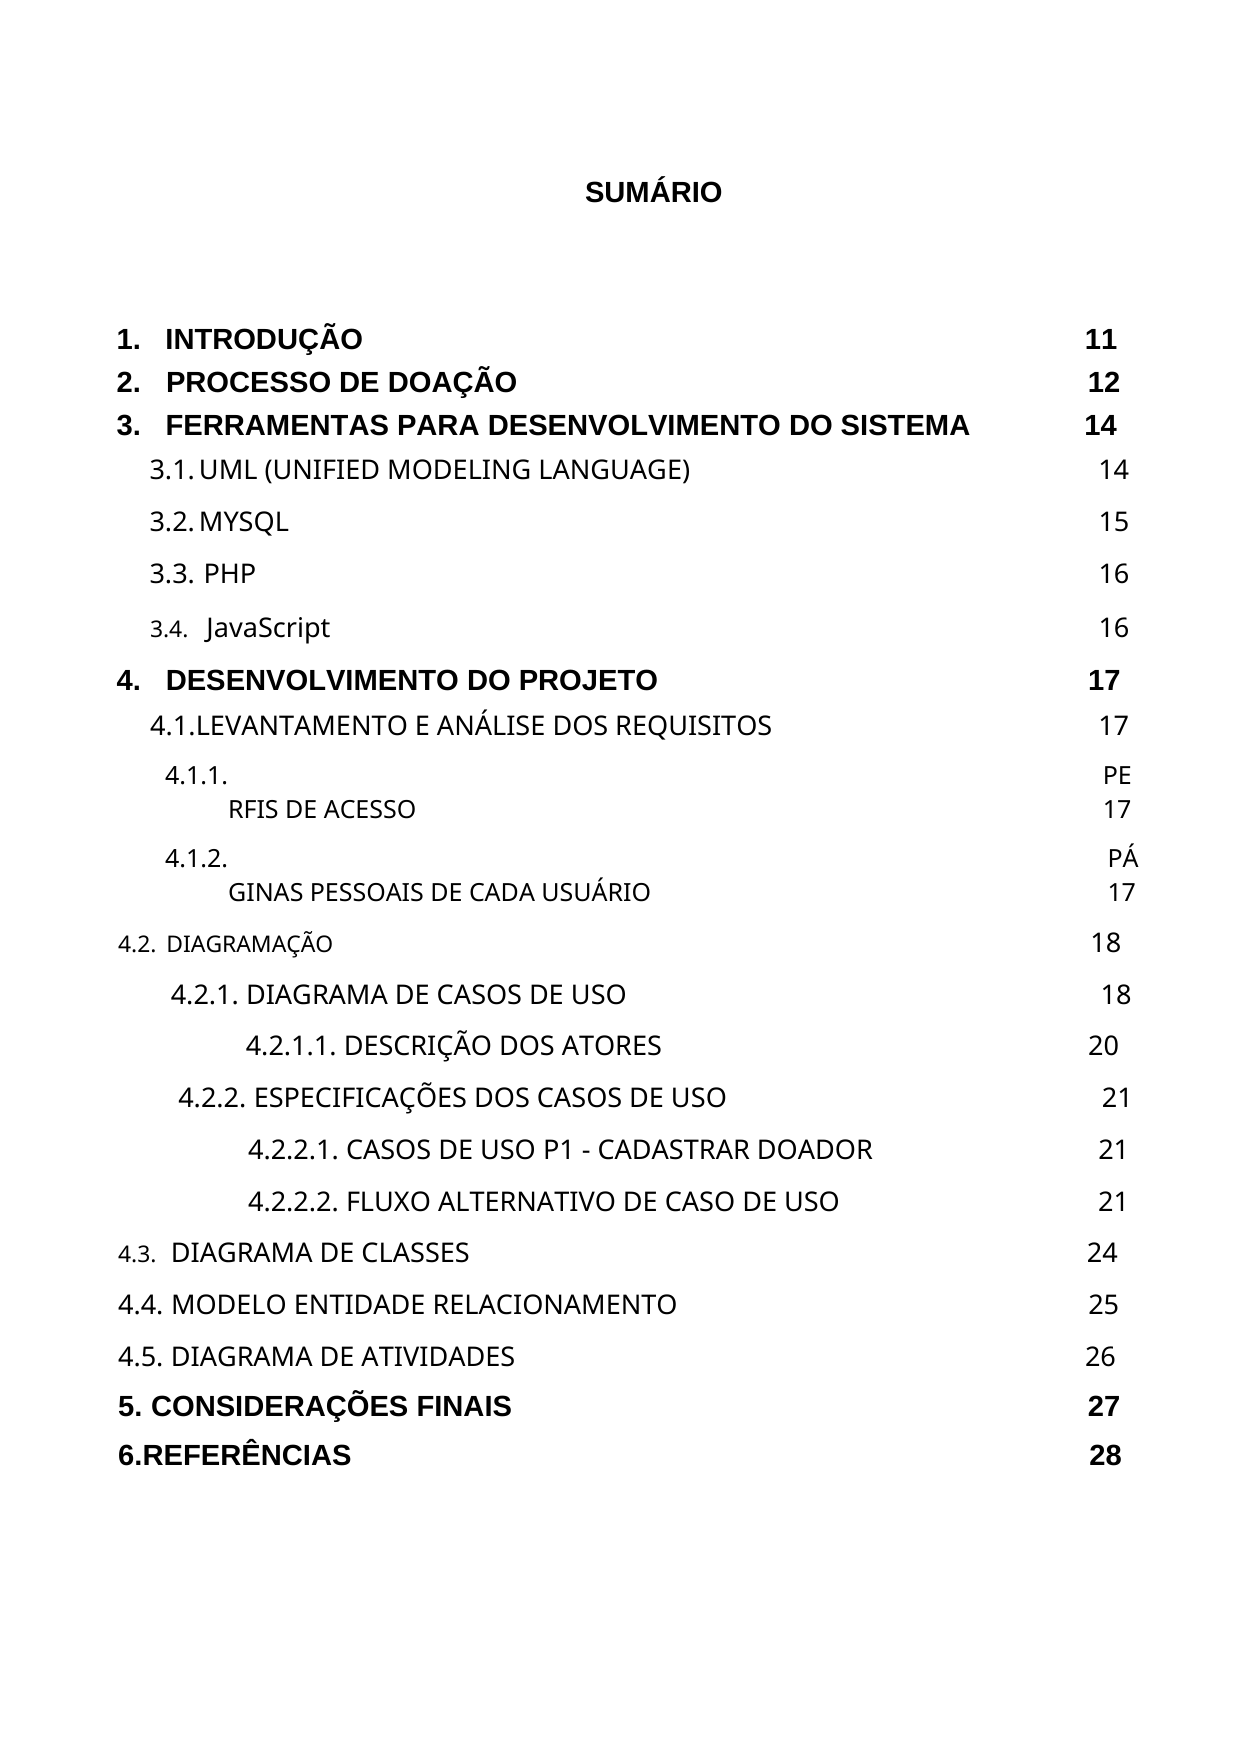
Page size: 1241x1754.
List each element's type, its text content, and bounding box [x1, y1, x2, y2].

subtitle DESENVOLVIMENTO DO PROJETO 17 [116, 663, 1146, 696]
list REFERÊNCIAS 28 [118, 1438, 1146, 1471]
list PÁGINAS PESSOAIS DE CADA USUÁRIO 17 [165, 840, 1146, 908]
list DESCRIÇÃO DOS ATORES 20 [246, 1027, 1146, 1064]
list DIAGRAMA DE ATIVIDADES 26 [118, 1337, 1146, 1374]
subtitle ESPECIFICAÇÕES DOS CASOS DE USO 21 [178, 1078, 1146, 1115]
subtitle MYSQL 15 [149, 503, 1146, 539]
list JavaScript 16 [150, 609, 1146, 646]
list PHP 16 [149, 554, 1146, 591]
list DIAGRAMAÇÃO 18 [118, 923, 1146, 960]
list CASOS DE USO P1 - CADASTRAR DOADOR 21 [248, 1130, 1146, 1167]
subtitle UML (UNIFIED MODELING LANGUAGE) 14 [149, 451, 1146, 488]
subtitle CONSIDERAÇÕES FINAIS 27 [118, 1389, 1146, 1422]
subtitle DIAGRAMA DE CASOS DE USO 18 [171, 975, 1146, 1012]
list DIAGRAMA DE CLASSES 24 [118, 1234, 1146, 1271]
text SUMÁRIO [223, 175, 1084, 209]
subtitle FERRAMENTAS PARA DESENVOLVIMENTO DO SISTEMA 14 [116, 408, 1146, 441]
list PERFIS DE ACESSO 17 [165, 758, 1146, 826]
list PROCESSO DE DOAÇÃO 12 [116, 365, 1146, 398]
subtitle INTRODUÇÃO 11 [116, 322, 1146, 355]
subtitle LEVANTAMENTO E ANÁLISE DOS REQUISITOS 17 [150, 706, 1146, 743]
subtitle MODELO ENTIDADE RELACIONAMENTO 25 [118, 1286, 1146, 1322]
subtitle FLUXO ALTERNATIVO DE CASO DE USO 21 [248, 1182, 1146, 1219]
